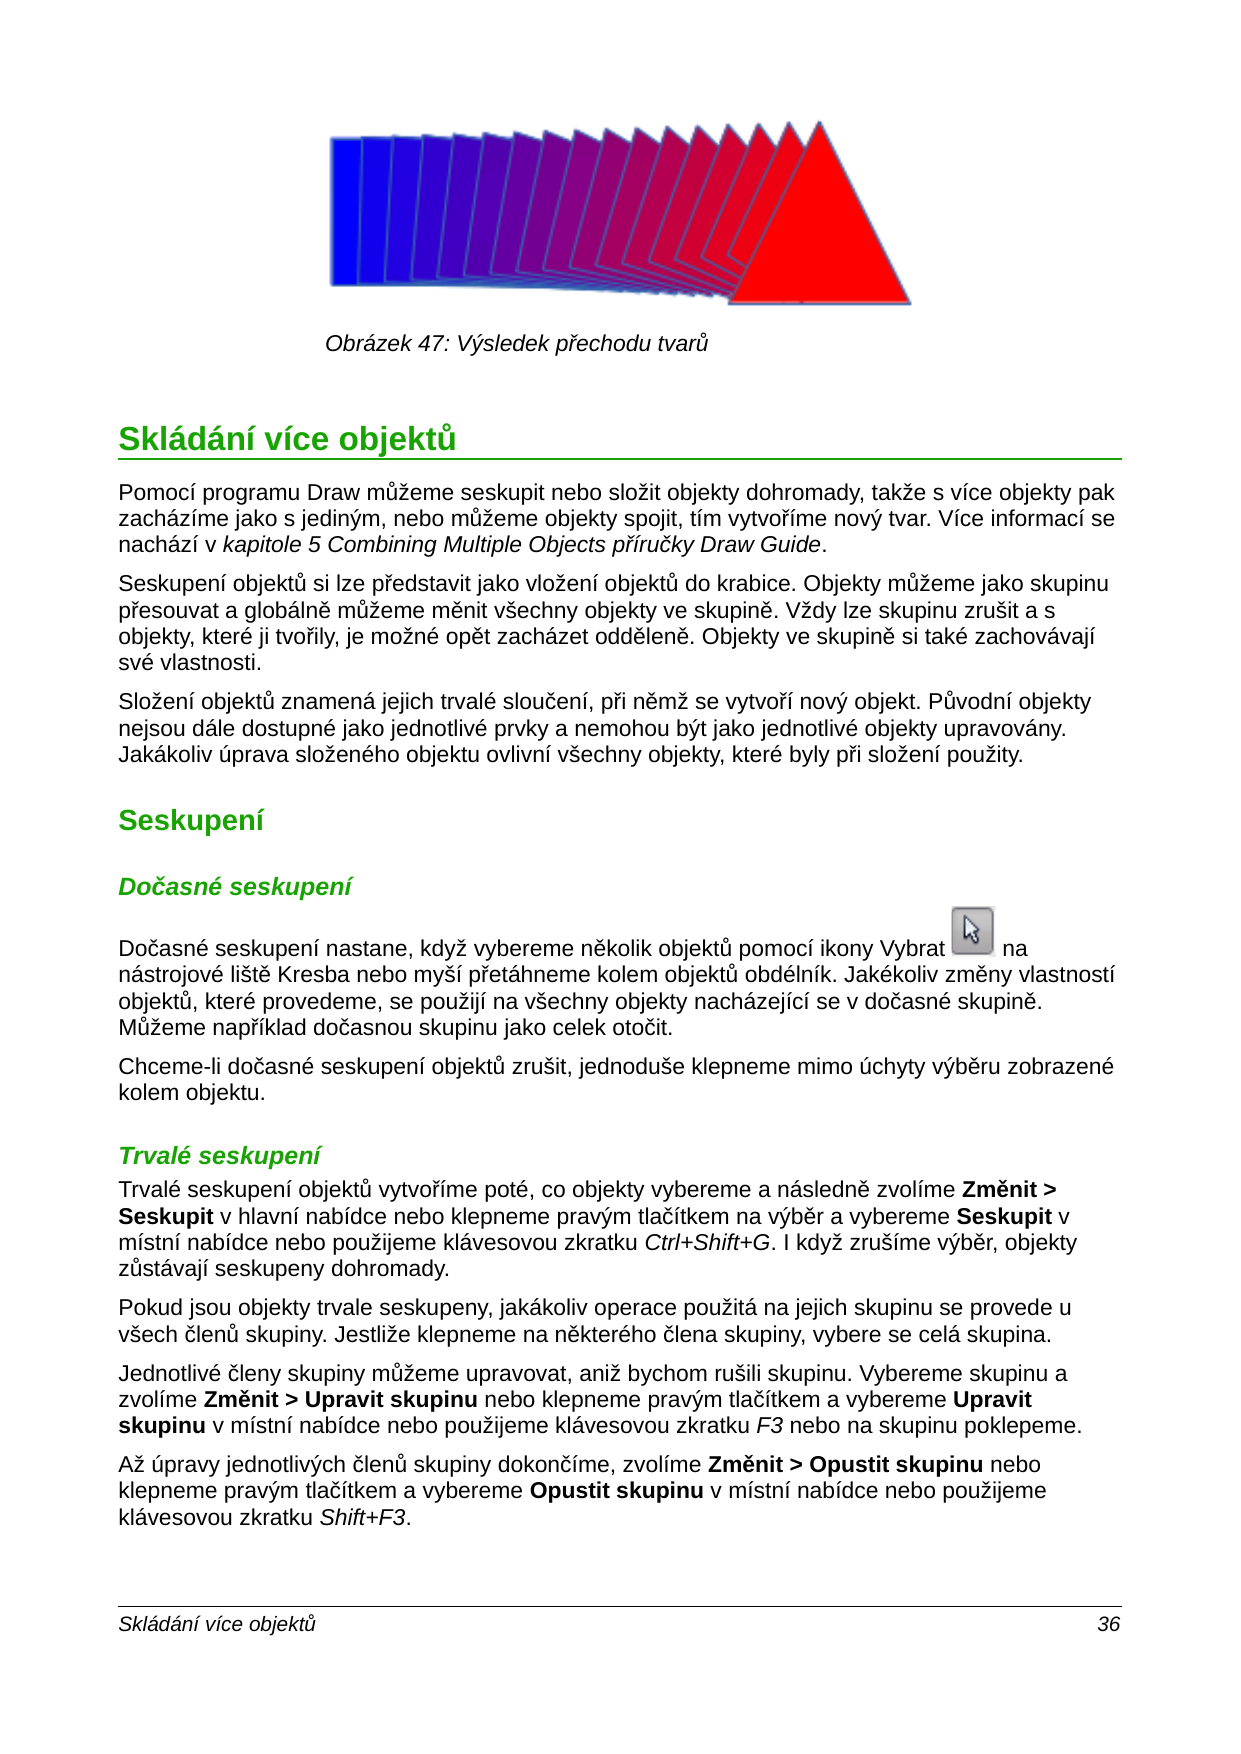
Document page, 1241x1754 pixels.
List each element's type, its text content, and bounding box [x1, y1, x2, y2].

subtitle Dočasné seskupení [118, 872, 1122, 900]
text Pokud jsou objekty trvale seskupeny, jakákoliv operace použitá na jejich skupinu se provede u všech členů skupiny. Jestliže klepneme na některého člena skupiny, vybere se celá skupina. [118, 1294, 1122, 1347]
subtitle Trvalé seskupení [118, 1141, 1122, 1170]
text Seskupení objektů si lze představit jako vložení objektů do krabice. Objekty můžeme jako skupinu přesouvat a globálně můžeme měnit všechny objekty ve skupině. Vždy lze skupinu zrušit a s objekty, které ji tvořily, je možné opět zacházet odděleně. Objekty ve skupině si také zachovávají své vlastnosti. [118, 570, 1122, 676]
text Trvalé seskupení objektů vytvoříme poté, co objekty vybereme a následně zvolíme Změnit > Seskupit v hlavní nabídce nebo klepneme pravým tlačítkem na výběr a vybereme Seskupit v místní nabídce nebo použijeme klávesovou zkratku Ctrl+Shift+G. I když zrušíme výběr, objekty zůstávají seskupeny dohromady. [118, 1176, 1122, 1282]
subtitle Skládání více objektů [118, 419, 1122, 458]
text Jednotlivé členy skupiny můžeme upravovat, aniž bychom rušili skupinu. Vybereme skupinu a zvolíme Změnit > Upravit skupinu nebo klepneme pravým tlačítkem a vybereme Upravit skupinu v místní nabídce nebo použijeme klávesovou zkratku F3 nebo na skupinu poklepeme. [118, 1359, 1122, 1438]
subtitle Seskupení [118, 803, 1122, 836]
text Pomocí programu Draw můžeme seskupit nebo složit objekty dohromady, takže s více objekty pak zacházíme jako s jediným, nebo můžeme objekty spojit, tím vytvoříme nový tvar. Více informací se nachází v kapitole 5 Combining Multiple Objects příručky Draw Guide. [118, 479, 1122, 558]
picture [951, 906, 996, 957]
text Dočasné seskupení nastane, když vybereme několik objektů pomocí ikony Vybrat na nástrojové liště Kresba nebo myší přetáhneme kolem objektů obdélník. Jakékoliv změny vlastností objektů, které provedeme, se použijí na všechny objekty nacházející se v dočasné skupině. Můžeme například dočasnou skupinu jako celek otočit. [118, 907, 1122, 1040]
text Obrázek 47: Výsledek přechodu tvarů [325, 330, 915, 356]
text Složení objektů znamená jejich trvalé sloučení, při němž se vytvoří nový objekt. Původní objekty nejsou dále dostupné jako jednotlivé prvky a nemohou být jako jednotlivé objekty upravovány. Jakákoliv úprava složeného objektu ovlivní všechny objekty, které byly při složení použity. [118, 688, 1122, 767]
text Až úpravy jednotlivých členů skupiny dokončíme, zvolíme Změnit > Opustit skupinu nebo klepneme pravým tlačítkem a vybereme Opustit skupinu v místní nabídce nebo použijeme klávesovou zkratku Shift+F3. [118, 1451, 1122, 1530]
picture [325, 118, 916, 312]
text Chceme-li dočasné seskupení objektů zrušit, jednoduše klepneme mimo úchyty výběru zobrazené kolem objektu. [118, 1053, 1122, 1106]
